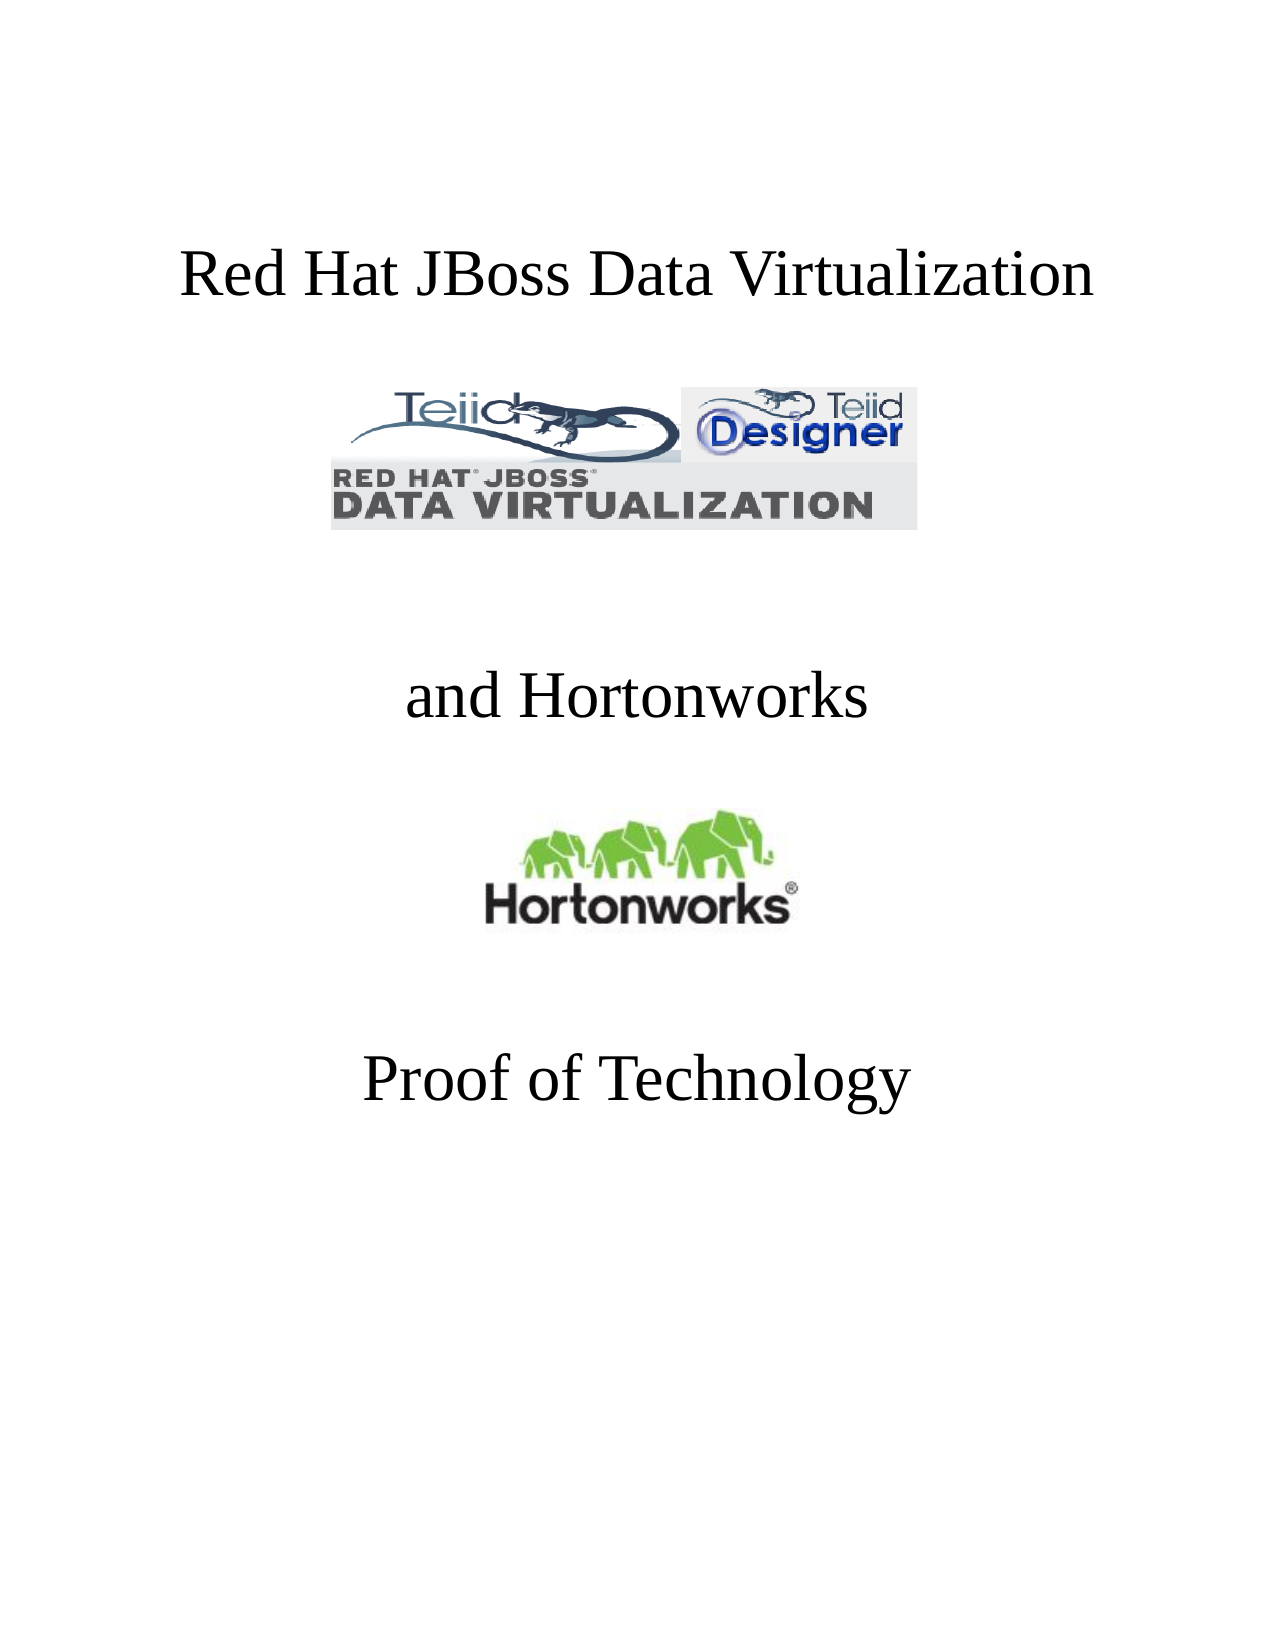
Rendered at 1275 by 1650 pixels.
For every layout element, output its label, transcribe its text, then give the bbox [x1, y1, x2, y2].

text Red Hat JBoss Data Virtualization [118, 233, 1157, 310]
picture [331, 387, 918, 530]
text and Hortonworks [118, 655, 1157, 731]
text Proof of Technology [118, 1038, 1157, 1115]
picture [436, 808, 839, 938]
